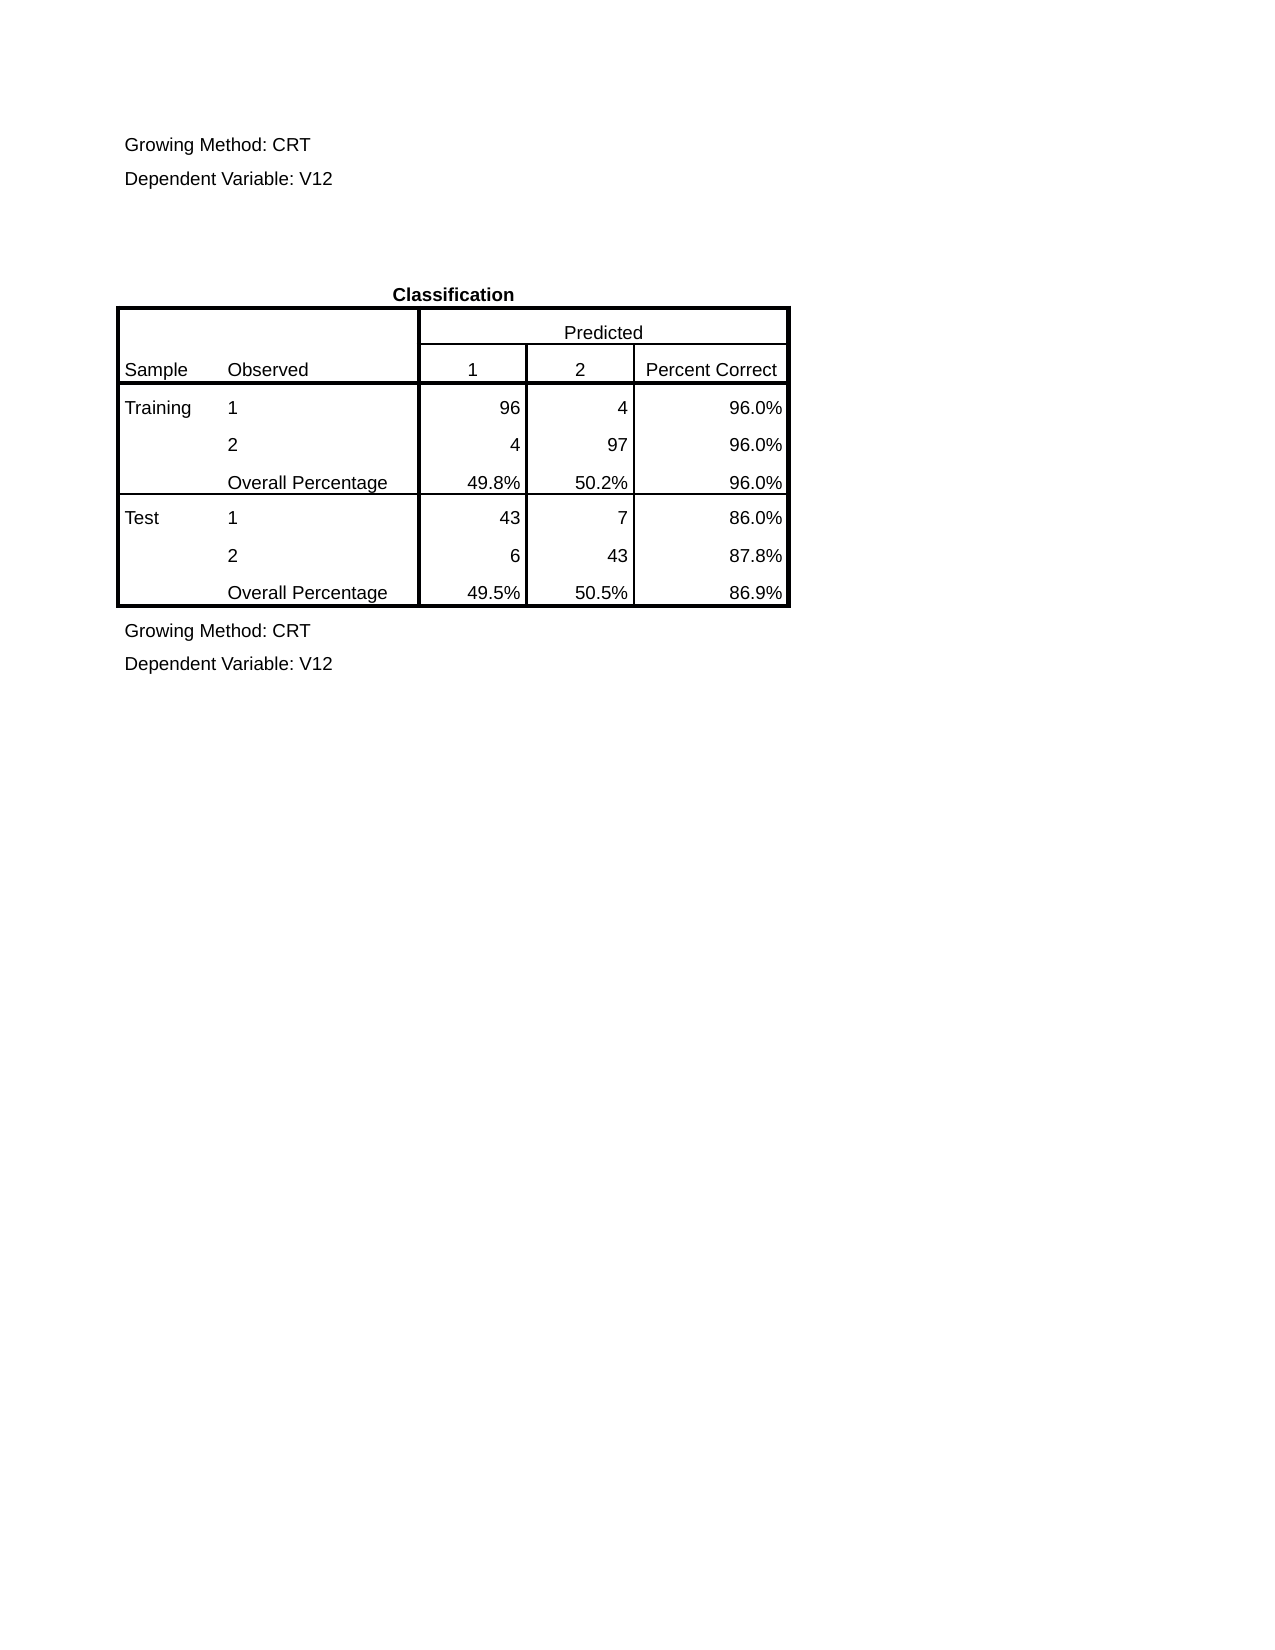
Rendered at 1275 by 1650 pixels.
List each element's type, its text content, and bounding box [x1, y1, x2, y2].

table_cell 49.8% [421, 456, 525, 493]
table_cell Predicted [421, 310, 786, 343]
table_cell 87.8% [635, 529, 786, 566]
table_cell 1 [421, 345, 525, 381]
table_cell 6 [421, 529, 525, 566]
table_cell 1 [221, 495, 417, 528]
table_cell 49.5% [421, 566, 525, 603]
table_cell 4 [421, 418, 525, 456]
table_cell Training [120, 385, 221, 493]
table_cell 4 [528, 385, 633, 418]
table_cell 96.0% [635, 456, 786, 493]
table_cell 50.5% [528, 566, 633, 603]
table_cell 86.0% [635, 495, 786, 528]
table_cell 96 [421, 385, 525, 418]
table_cell Test [120, 495, 221, 603]
table_cell 2 [528, 345, 633, 381]
table_cell 86.9% [635, 566, 786, 603]
table_cell Overall Percentage [221, 456, 417, 493]
table_cell 97 [528, 418, 633, 456]
table_cell 2 [221, 529, 417, 566]
table_cell 7 [528, 495, 633, 528]
table_cell 1 [221, 385, 417, 418]
table_cell 2 [221, 418, 417, 456]
table_cell Percent Correct [635, 345, 786, 381]
table_cell 43 [528, 529, 633, 566]
table_cell 96.0% [635, 418, 786, 456]
table_cell Growing Method: CRT Dependent Variable: V12 [118, 608, 788, 674]
table_cell Overall Percentage [221, 566, 417, 603]
table_cell Growing Method: CRT Dependent Variable: V12 [118, 118, 478, 189]
table_cell 50.2% [528, 456, 633, 493]
table_cell 96.0% [635, 385, 786, 418]
table_cell 43 [421, 495, 525, 528]
table_header Classification [118, 272, 788, 306]
table_cell Observed [221, 310, 417, 381]
table_cell Sample [120, 310, 221, 381]
